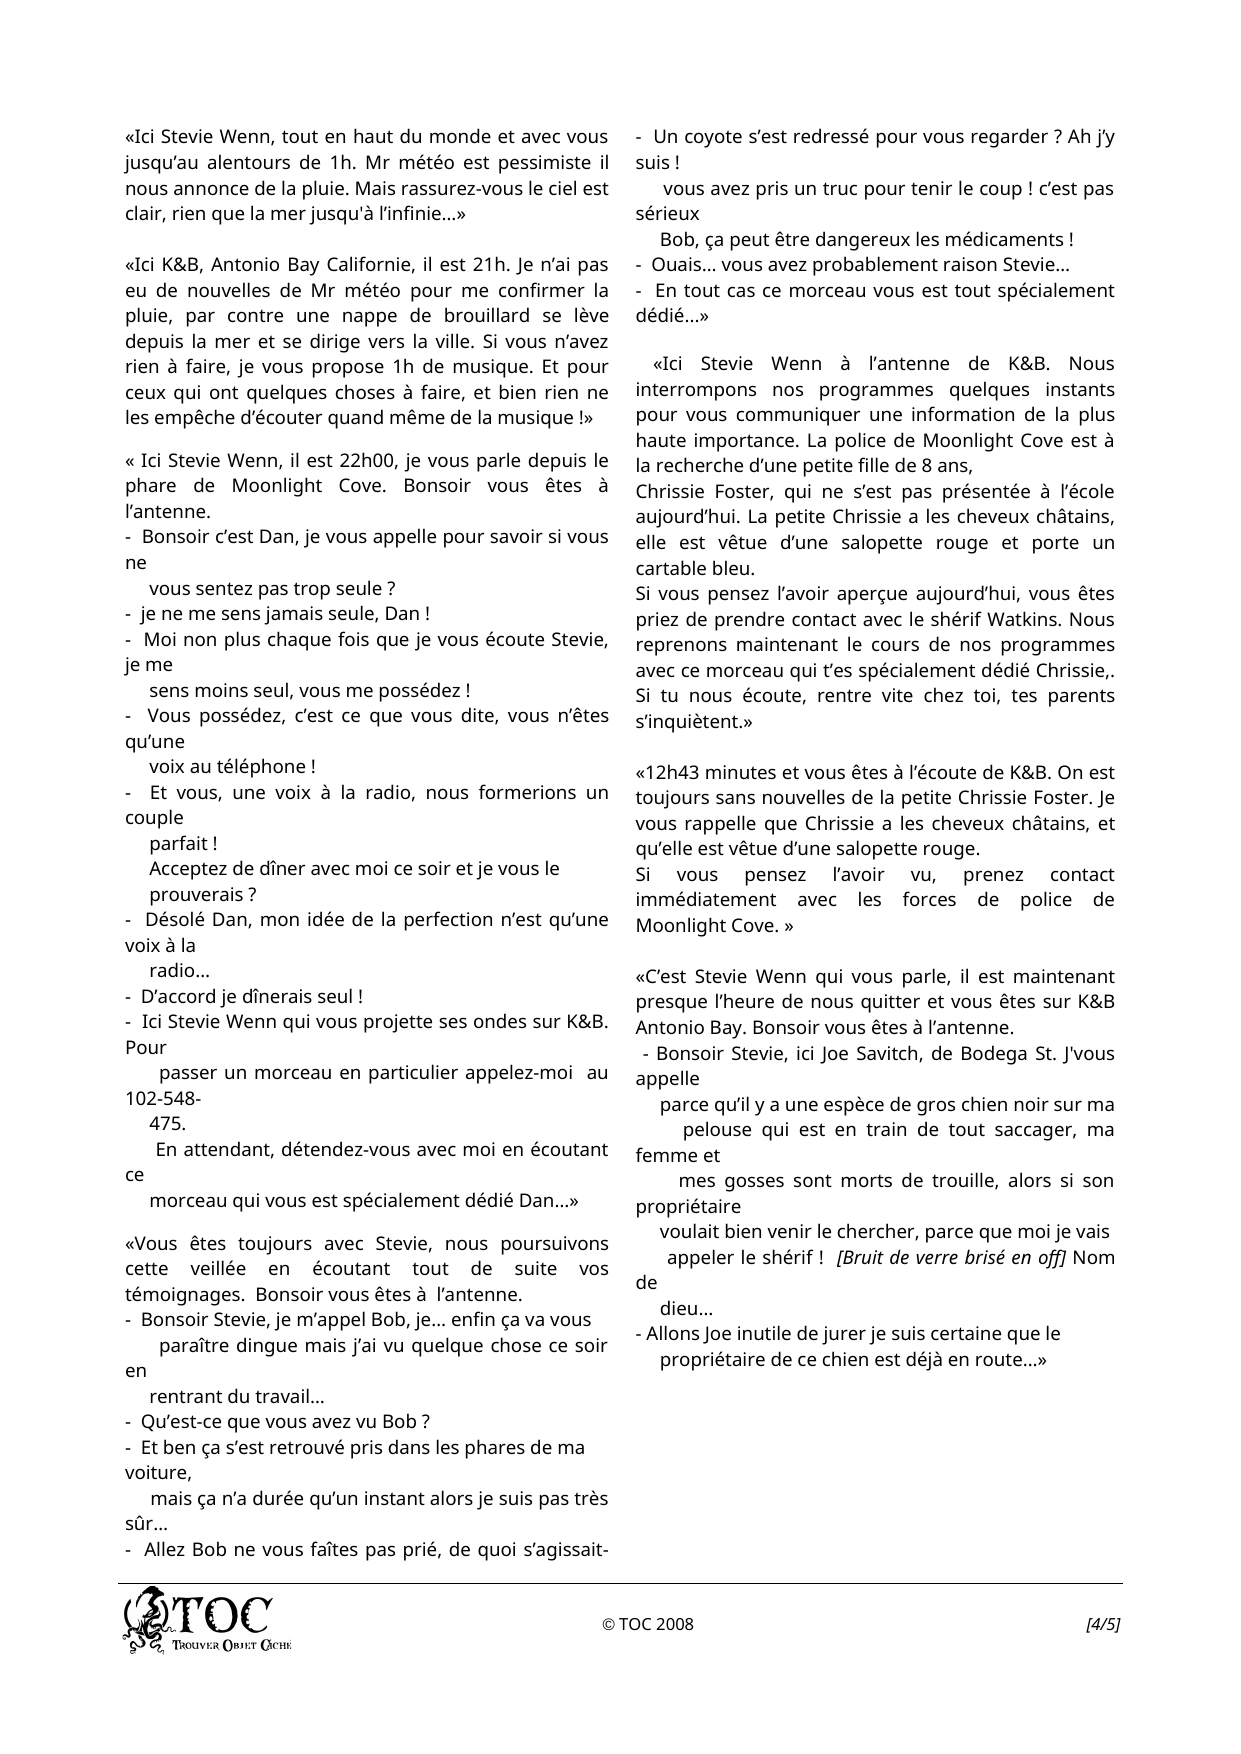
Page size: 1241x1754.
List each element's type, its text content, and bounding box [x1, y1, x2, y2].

table_header - Un coyote s’est redressé pour vous regarder ? Ah j’y suis ! vous avez pris un truc pour tenir le coup ! c’est pas sérieux Bob, ça peut être dangereux les médicaments ! - Ouais… vous avez probablement raison Stevie… - En tout cas ce morceau vous est tout spécialement dédié...» «Ici Stevie Wenn à l’antenne de K&B. Nous interrompons nos programmes quelques instants pour vous communiquer une information de la plus haute importance. La police de Moonlight Cove est à la recherche d’une petite fille de 8 ans, Chrissie Foster, qui ne s’est pas présentée à l’école aujourd’hui. La petite Chrissie a les cheveux châtains, elle est vêtue d’une salopette rouge et porte un cartable bleu. Si vous pensez l’avoir aperçue aujourd’hui, vous êtes priez de prendre contact avec le shérif Watkins. Nous reprenons maintenant le cours de nos programmes avec ce morceau qui t’es spécialement dédié Chrissie,. Si tu nous écoute, rentre vite chez toi, tes parents s’inquiètent.» «12h43 minutes et vous êtes à l’écoute de K&B. On est toujours sans nouvelles de la petite Chrissie Foster. Je vous rappelle que Chrissie a les cheveux châtains, et qu’elle est vêtue d’une salopette rouge. Si vous pensez l’avoir vu, prenez contact immédiatement avec les forces de police de Moonlight Cove. » «C’est Stevie Wenn qui vous parle, il est maintenant presque l’heure de nous quitter et vous êtes sur K&B Antonio Bay. Bonsoir vous êtes à l’antenne. - Bonsoir Stevie, ici Joe Savitch, de Bodega St. J'vous appelle parce qu’il y a une espèce de gros chien noir sur ma pelouse qui est en train de tout saccager, ma femme et mes gosses sont morts de trouille, alors si son propriétaire voulait bien venir le chercher, parce que moi je vais appeler le shérif ! [Bruit de verre brisé en off] Nom de dieu… - Allons Joe inutile de jurer je suis certaine que le propriétaire de ce chien est déjà en route…» [630, 118, 1121, 1554]
table_header «Ici Stevie Wenn, tout en haut du monde et avec vous jusqu’au alentours de 1h. Mr météo est pessimiste il nous annonce de la pluie. Mais rassurez-vous le ciel est clair, rien que la mer jusqu'à l’infinie…» «Ici K&B, Antonio Bay Californie, il est 21h. Je n’ai pas eu de nouvelles de Mr météo pour me confirmer la pluie, par contre une nappe de brouillard se lève depuis la mer et se dirige vers la ville. Si vous n’avez rien à faire, je vous propose 1h de musique. Et pour ceux qui ont quelques choses à faire, et bien rien ne les empêche d’écouter quand même de la musique !» « Ici Stevie Wenn, il est 22h00, je vous parle depuis le phare de Moonlight Cove. Bonsoir vous êtes à l’antenne. - Bonsoir c’est Dan, je vous appelle pour savoir si vous ne vous sentez pas trop seule ? - je ne me sens jamais seule, Dan ! - Moi non plus chaque fois que je vous écoute Stevie, je me sens moins seul, vous me possédez ! - Vous possédez, c’est ce que vous dite, vous n’êtes qu’une voix au téléphone ! - Et vous, une voix à la radio, nous formerions un couple parfait ! Acceptez de dîner avec moi ce soir et je vous le prouverais ? - Désolé Dan, mon idée de la perfection n’est qu’une voix à la radio… - D’accord je dînerais seul ! - Ici Stevie Wenn qui vous projette ses ondes sur K&B. Pour passer un morceau en particulier appelez-moi au 102-548- 475. En attendant, détendez-vous avec moi en écoutant ce morceau qui vous est spécialement dédié Dan…» «Vous êtes toujours avec Stevie, nous poursuivons cette veillée en écoutant tout de suite vos témoignages. Bonsoir vous êtes à l’antenne. - Bonsoir Stevie, je m’appel Bob, je… enfin ça va vous paraître dingue mais j’ai vu quelque chose ce soir en rentrant du travail… - Qu’est-ce que vous avez vu Bob ? - Et ben ça s’est retrouvé pris dans les phares de ma voiture, mais ça n’a durée qu’un instant alors je suis pas très sûr… - Allez Bob ne vous faîtes pas prié, de quoi s’agissait-il ? - Bon je me lance… Et ben ça ressemblait à une sorte de… coyote ? Enfin non, c’était beaucoup plus gros qu’un coyote et… ça se tenait debout, enfin ça s’est redressé pour me regarder… Pff, j’ai eu une de ses frousses, je vous dis pas ! [119, 118, 615, 1554]
table_header [615, 118, 630, 1554]
picture [122, 1586, 292, 1663]
